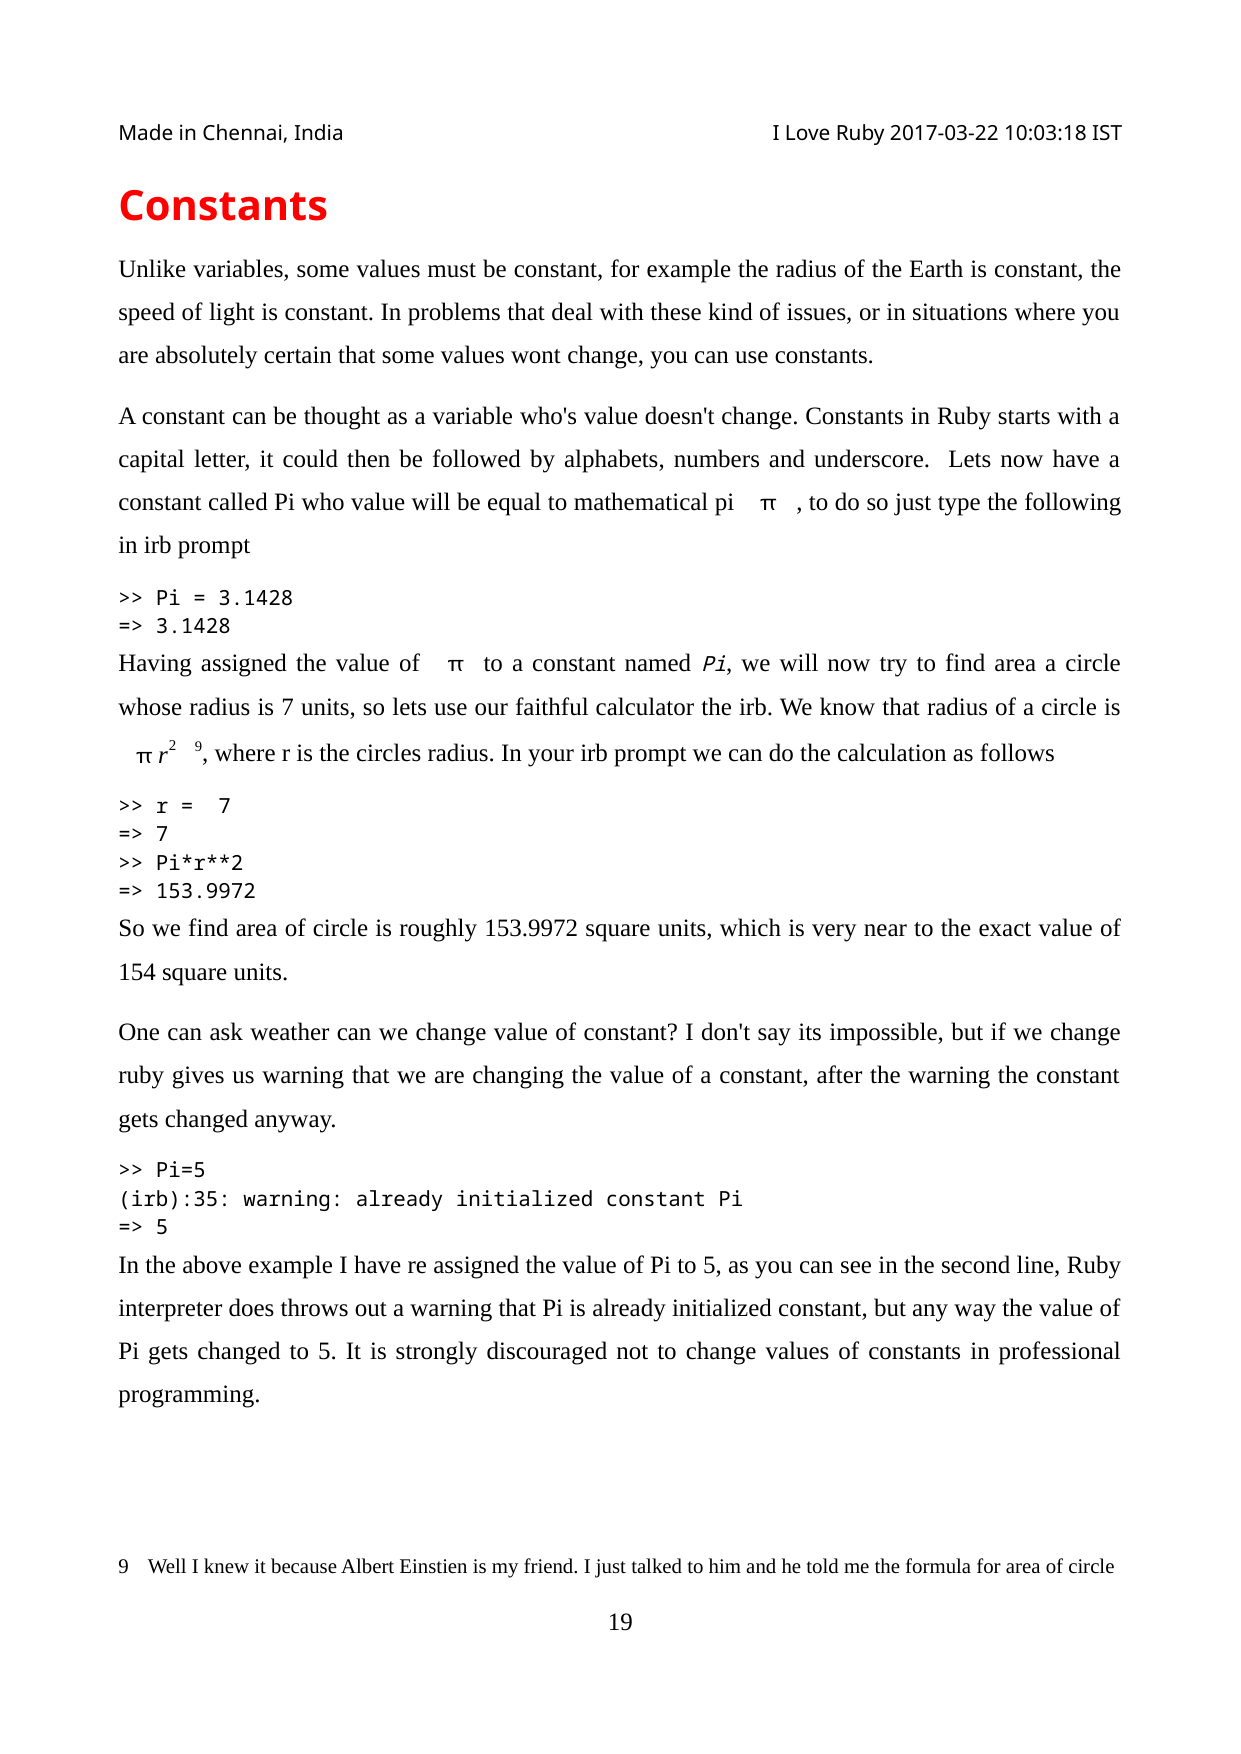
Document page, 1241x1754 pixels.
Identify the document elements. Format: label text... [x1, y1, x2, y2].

subtitle Constants [118, 176, 1122, 233]
text One can ask weather can we change value of constant? I don't say its impossible, but if we change ruby gives us warning that we are changing the value of a constant, after the warning the constant gets changed anyway. [118, 1017, 1122, 1132]
text >> r = 7 [118, 791, 1122, 819]
text >> Pi = 3.1428 [118, 583, 1122, 611]
text => 153.9972 [118, 876, 1122, 904]
text => 5 [118, 1212, 1122, 1241]
text Unlike variables, some values must be constant, for example the radius of the Earth is constant, the speed of light is constant. In problems that deal with these kind of issues, or in situations where you are absolutely certain that some values wont change, you can use constants. [118, 254, 1122, 369]
text Having assigned the value of to a constant named Pi, we will now try to find area a circle whose radius is 7 units, so lets use our faithful calculator the irb. We know that radius of a circle is , where r is the circles radius. In your irb prompt we can do the calculation as follows [118, 648, 1122, 768]
text In the above example I have re assigned the value of Pi to 5, as you can see in the second line, Ruby interpreter does throws out a warning that Pi is already initialized constant, but any way the value of Pi gets changed to 5. It is strongly discouraged not to change values of constants in professional programming. [118, 1250, 1122, 1408]
text So we find area of circle is roughly 153.9972 square units, which is very near to the exact value of 154 square units. [118, 913, 1122, 985]
text => 7 [118, 819, 1122, 848]
text A constant can be thought as a variable who's value doesn't change. Constants in Ruby starts with a capital letter, it could then be followed by alphabets, numbers and underscore. Lets now have a constant called Pi who value will be equal to mathematical pi , to do so just type the following in irb prompt [118, 401, 1122, 559]
text >> Pi=5 [118, 1156, 1122, 1184]
text (irb):35: warning: already initialized constant Pi [118, 1184, 1122, 1212]
text => 3.1428 [118, 611, 1122, 639]
text Well I knew it because Albert Einstien is my friend. I just talked to him and he told me the formula for area of circle [118, 1553, 1122, 1578]
text >> Pi*r**2 [118, 848, 1122, 876]
